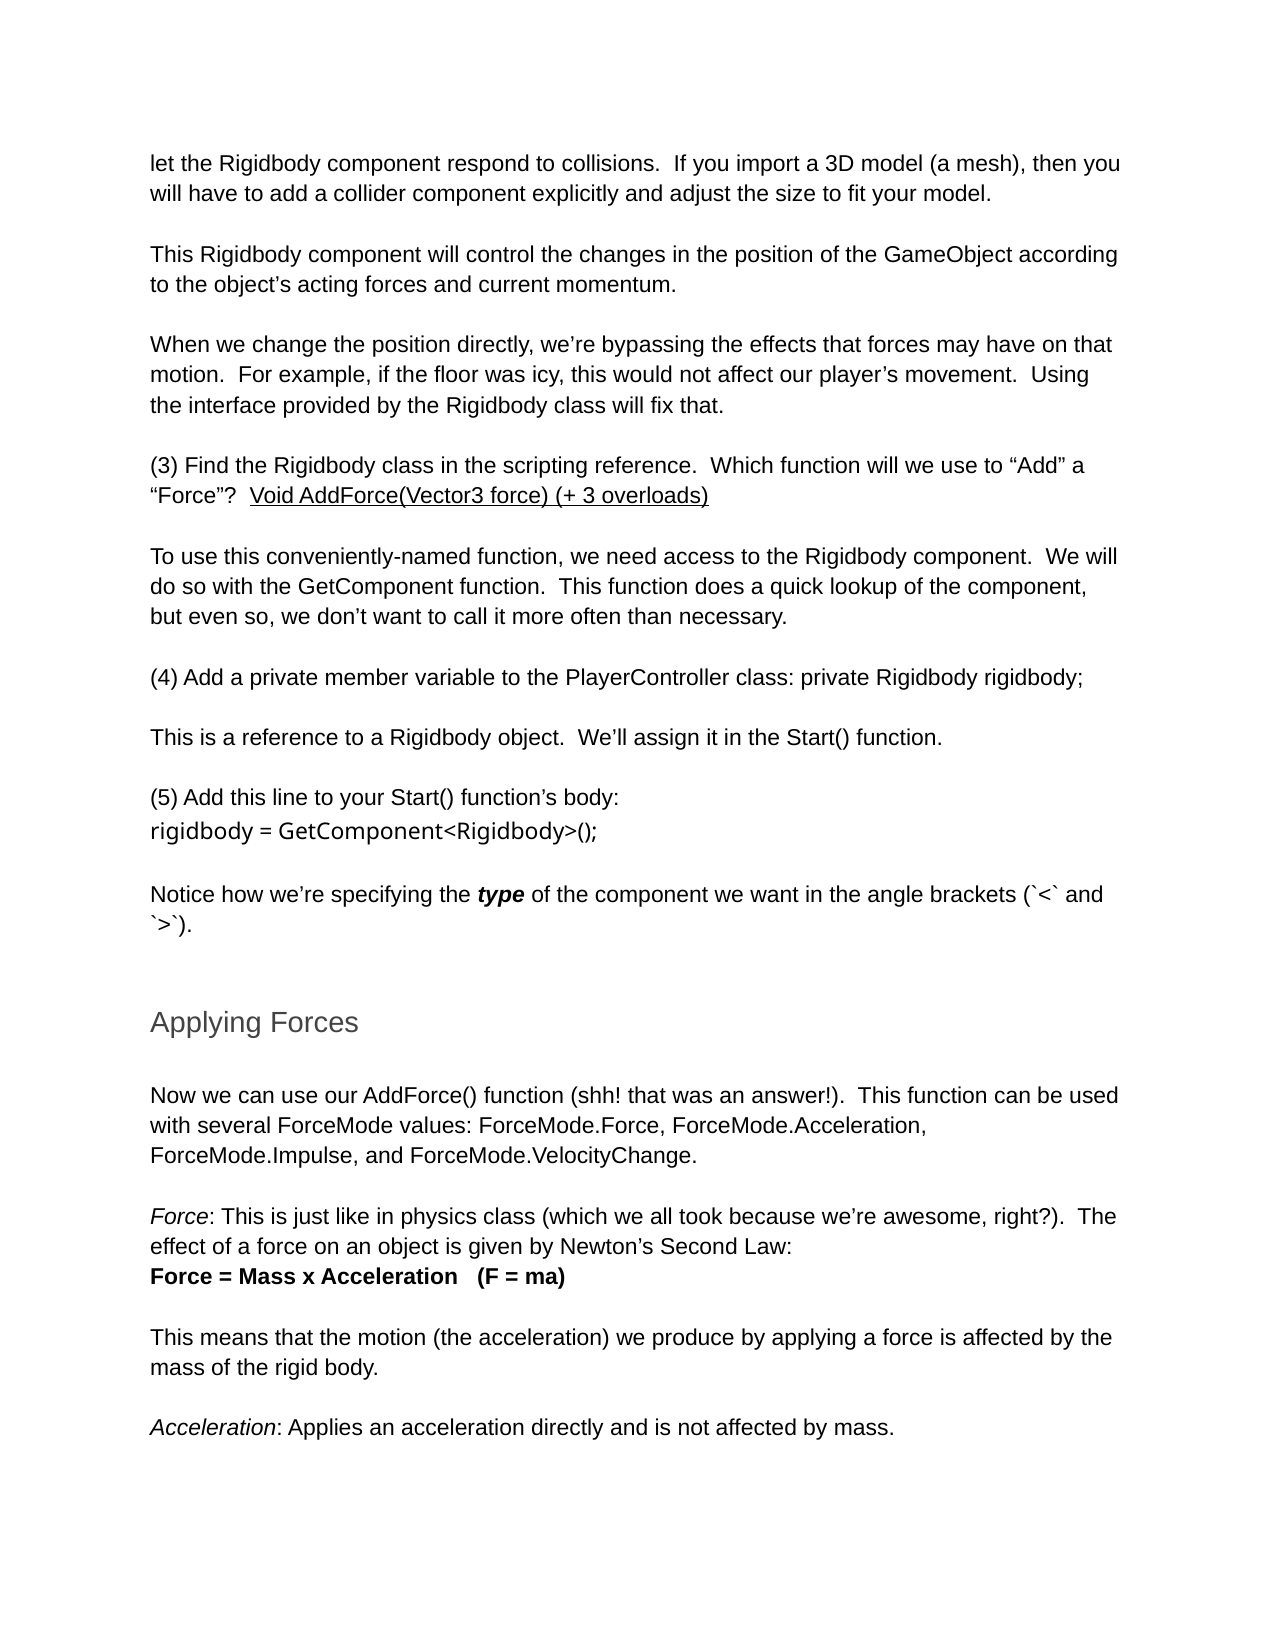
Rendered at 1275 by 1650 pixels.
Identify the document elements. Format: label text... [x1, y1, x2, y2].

text To use this conveniently-named function, we need access to the Rigidbody component. We will do so with the GetComponent function. This function does a quick lookup of the component, but even so, we don’t want to call it more often than necessary. [150, 543, 1125, 629]
text (4) Add a private member variable to the PlayerController class: private Rigidbody rigidbody; [150, 663, 1125, 690]
text This Rigidbody component will control the changes in the position of the GameObject according to the object’s acting forces and current momentum. [150, 241, 1125, 297]
subtitle Applying Forces [150, 1005, 1125, 1038]
text (5) Add this line to your Start() function’s body: [150, 784, 1125, 811]
text (3) Find the Rigidbody class in the scripting reference. Which function will we use to “Add” a “Force”? Void AddForce(Vector3 force) (+ 3 overloads) [150, 452, 1125, 509]
text When we change the position directly, we’re bypassing the effects that forces may have on that motion. For example, if the floor was icy, this would not affect our player’s movement. Using the interface provided by the Rigidbody class will fix that. [150, 331, 1125, 418]
text rigidbody = GetComponent<Rigidbody>(); [150, 814, 1125, 846]
text This means that the motion (the acceleration) we produce by applying a force is affected by the mass of the rigid body. [150, 1323, 1125, 1380]
text Notice how we’re specifying the type of the component we want in the angle brackets (`<` and `>`). [150, 881, 1125, 937]
text Force = Mass x Acceleration (F = ma) [150, 1263, 1125, 1289]
text Force: This is just like in physics class (which we all took because we’re awesome, right?). The effect of a force on an object is given by Newton’s Second Law: [150, 1203, 1125, 1259]
text Now we can use our AddForce() function (shh! that was an answer!). This function can be used with several ForceMode values: ForceMode.Force, ForceMode.Acceleration, ForceMode.Impulse, and ForceMode.VelocityChange. [150, 1082, 1125, 1168]
text Acceleration: Applies an acceleration directly and is not affected by mass. [150, 1414, 1125, 1440]
text let the Rigidbody component respond to collisions. If you import a 3D model (a mesh), then you will have to add a collider component explicitly and adjust the size to fit your model. [150, 150, 1125, 207]
text This is a reference to a Rigidbody object. We’ll assign it in the Start() function. [150, 724, 1125, 750]
